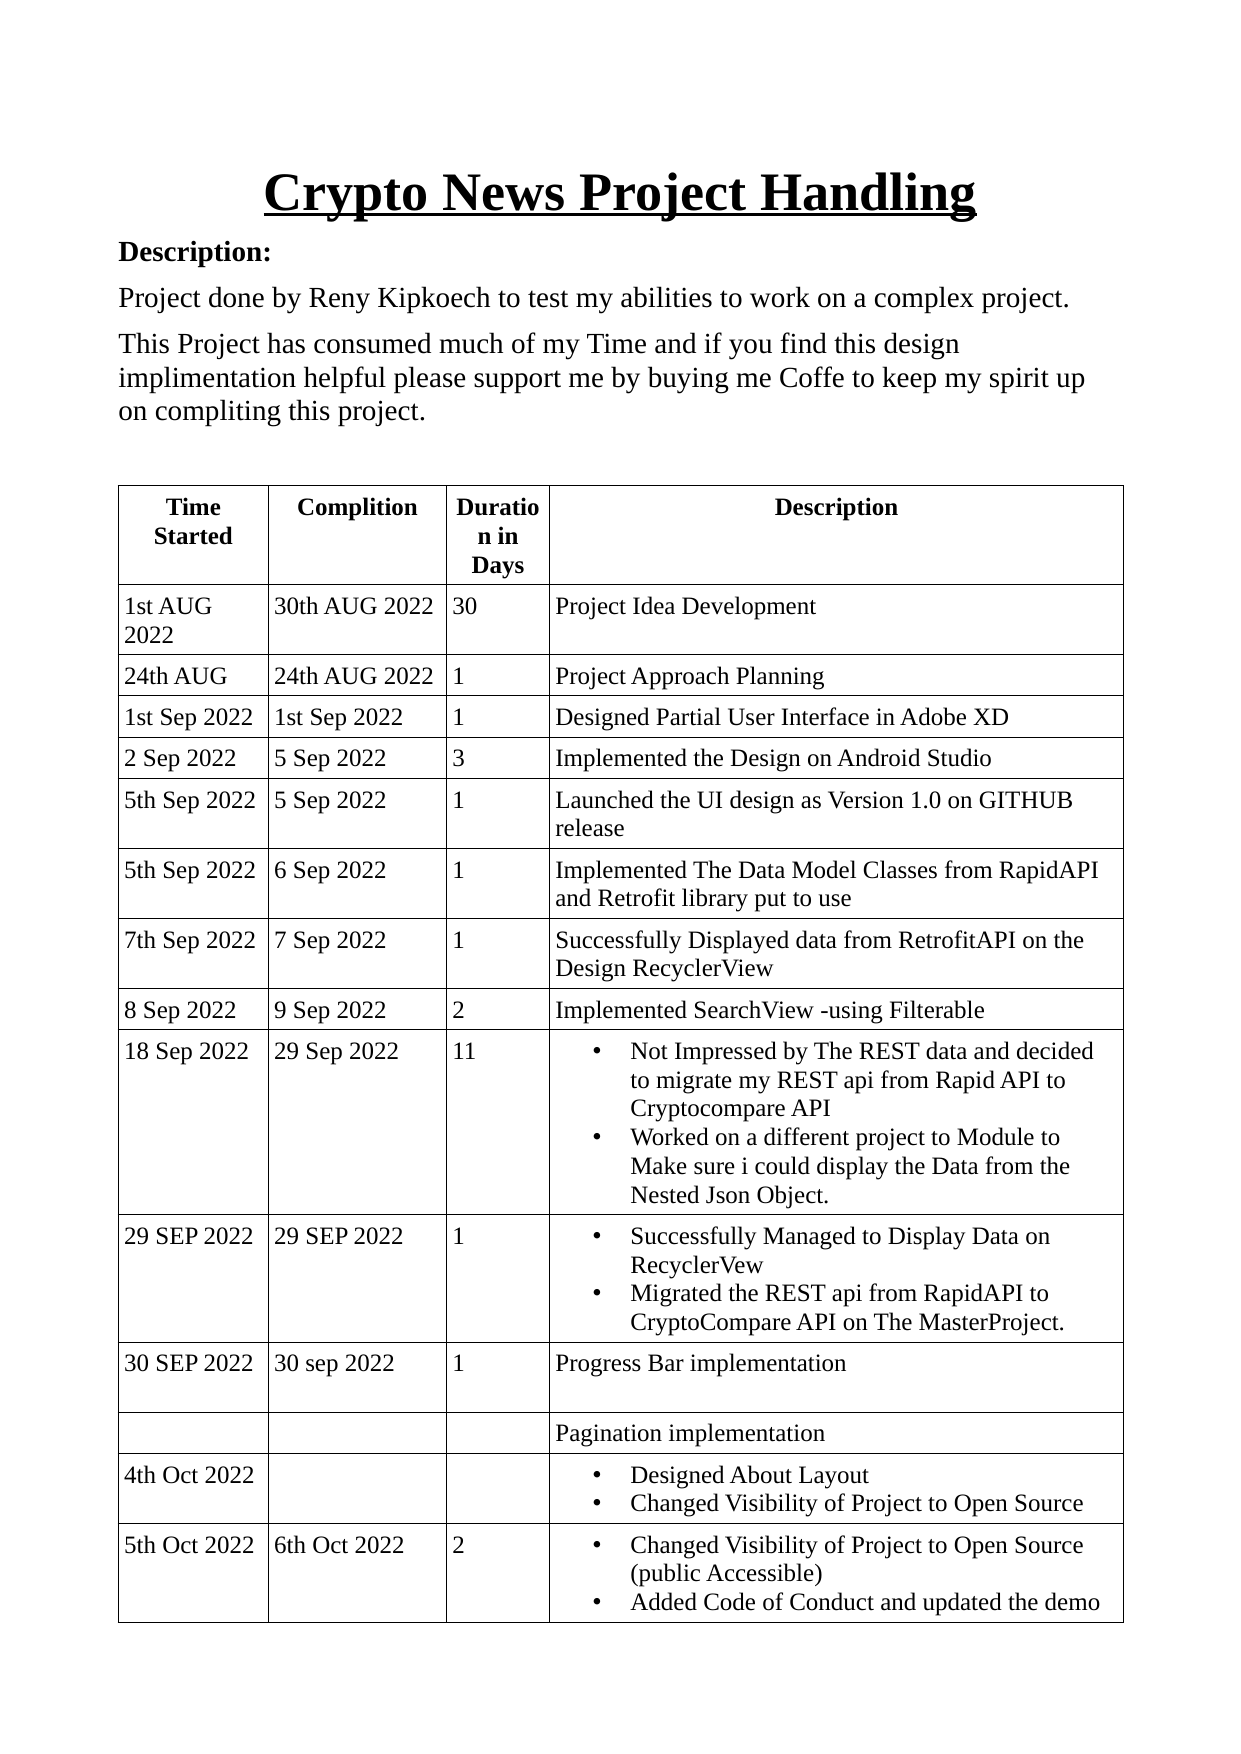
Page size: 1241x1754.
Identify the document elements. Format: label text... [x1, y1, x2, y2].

table_cell Designed Partial User Interface in Adobe XD [550, 696, 1123, 737]
text Project done by Reny Kipkoech to test my abilities to work on a complex project. [118, 280, 1122, 314]
table_cell 5th Sep 2022 [119, 849, 268, 918]
table_cell Implemented SearchView -using Filterable [550, 989, 1123, 1029]
table_cell Not Impressed by The REST data and decided to migrate my REST api from Rapid API to Cryptocompare API Worked on a different project to Module to Make sure i could display the Data from the Nested Json Object. [550, 1030, 1123, 1214]
table_cell 29 SEP 2022 [119, 1215, 268, 1342]
table_cell 30 [447, 585, 549, 654]
table_cell 6th Oct 2022 [269, 1524, 446, 1622]
table_cell [119, 1413, 268, 1453]
table_cell [447, 1454, 549, 1523]
table_cell 8 Sep 2022 [119, 989, 268, 1029]
table_cell [269, 1413, 446, 1453]
table_cell 2 [447, 989, 549, 1029]
table_cell 1 [447, 1215, 549, 1342]
table_cell 4th Oct 2022 [119, 1454, 268, 1523]
table_cell 7 Sep 2022 [269, 919, 446, 988]
table_cell 1st Sep 2022 [269, 696, 446, 737]
table_cell 2 [447, 1524, 549, 1622]
table_cell 2 Sep 2022 [119, 738, 268, 778]
table_cell 1 [447, 919, 549, 988]
table_cell Successfully Managed to Display Data on RecyclerVew Migrated the REST api from RapidAPI to CryptoCompare API on The MasterProject. [550, 1215, 1123, 1342]
table_cell Project Idea Development [550, 585, 1123, 654]
table_cell 24th AUG 2022 [269, 655, 446, 695]
text Crypto News Project Handling [118, 159, 1122, 222]
table_cell 30th AUG 2022 [269, 585, 446, 654]
table_cell 1st AUG 2022 [119, 585, 268, 654]
table_cell Changed Visibility of Project to Open Source (public Accessible) Added Code of Conduct and updated the demo [550, 1524, 1123, 1622]
text This Project has consumed much of my Time and if you find this design implimentation helpful please support me by buying me Coffe to keep my spirit up on compliting this project. [118, 326, 1122, 427]
table_cell 5 Sep 2022 [269, 779, 446, 848]
table_cell 30 sep 2022 [269, 1343, 446, 1412]
table_cell 1 [447, 779, 549, 848]
table_cell Project Approach Planning [550, 655, 1123, 695]
table_cell 6 Sep 2022 [269, 849, 446, 918]
table_cell 11 [447, 1030, 549, 1214]
table_cell [269, 1454, 446, 1523]
table_header Duration in Days [447, 486, 549, 584]
table_cell 1 [447, 849, 549, 918]
table_header Time Started [119, 486, 268, 584]
table_header Description [550, 486, 1123, 584]
table_cell 29 SEP 2022 [269, 1215, 446, 1342]
table_cell 24th AUG [119, 655, 268, 695]
table_cell 5th Sep 2022 [119, 779, 268, 848]
table_cell 9 Sep 2022 [269, 989, 446, 1029]
table_cell 1st Sep 2022 [119, 696, 268, 737]
table_cell 29 Sep 2022 [269, 1030, 446, 1214]
table_cell Implemented The Data Model Classes from RapidAPI and Retrofit library put to use [550, 849, 1123, 918]
table_cell 1 [447, 655, 549, 695]
text Description: [118, 234, 1122, 268]
table_cell 7th Sep 2022 [119, 919, 268, 988]
table_cell 18 Sep 2022 [119, 1030, 268, 1214]
table_cell Pagination implementation [550, 1413, 1123, 1453]
table_cell 30 SEP 2022 [119, 1343, 268, 1412]
table_cell [447, 1413, 549, 1453]
table_cell Launched the UI design as Version 1.0 on GITHUB release [550, 779, 1123, 848]
table_cell Implemented the Design on Android Studio [550, 738, 1123, 778]
table_cell Designed About Layout Changed Visibility of Project to Open Source [550, 1454, 1123, 1523]
table_cell 3 [447, 738, 549, 778]
table_cell 1 [447, 696, 549, 737]
table_cell Successfully Displayed data from RetrofitAPI on the Design RecyclerView [550, 919, 1123, 988]
table_cell 5 Sep 2022 [269, 738, 446, 778]
table_cell Progress Bar implementation [550, 1343, 1123, 1412]
table_cell 1 [447, 1343, 549, 1412]
table_cell 5th Oct 2022 [119, 1524, 268, 1622]
table_header Complition [269, 486, 446, 584]
